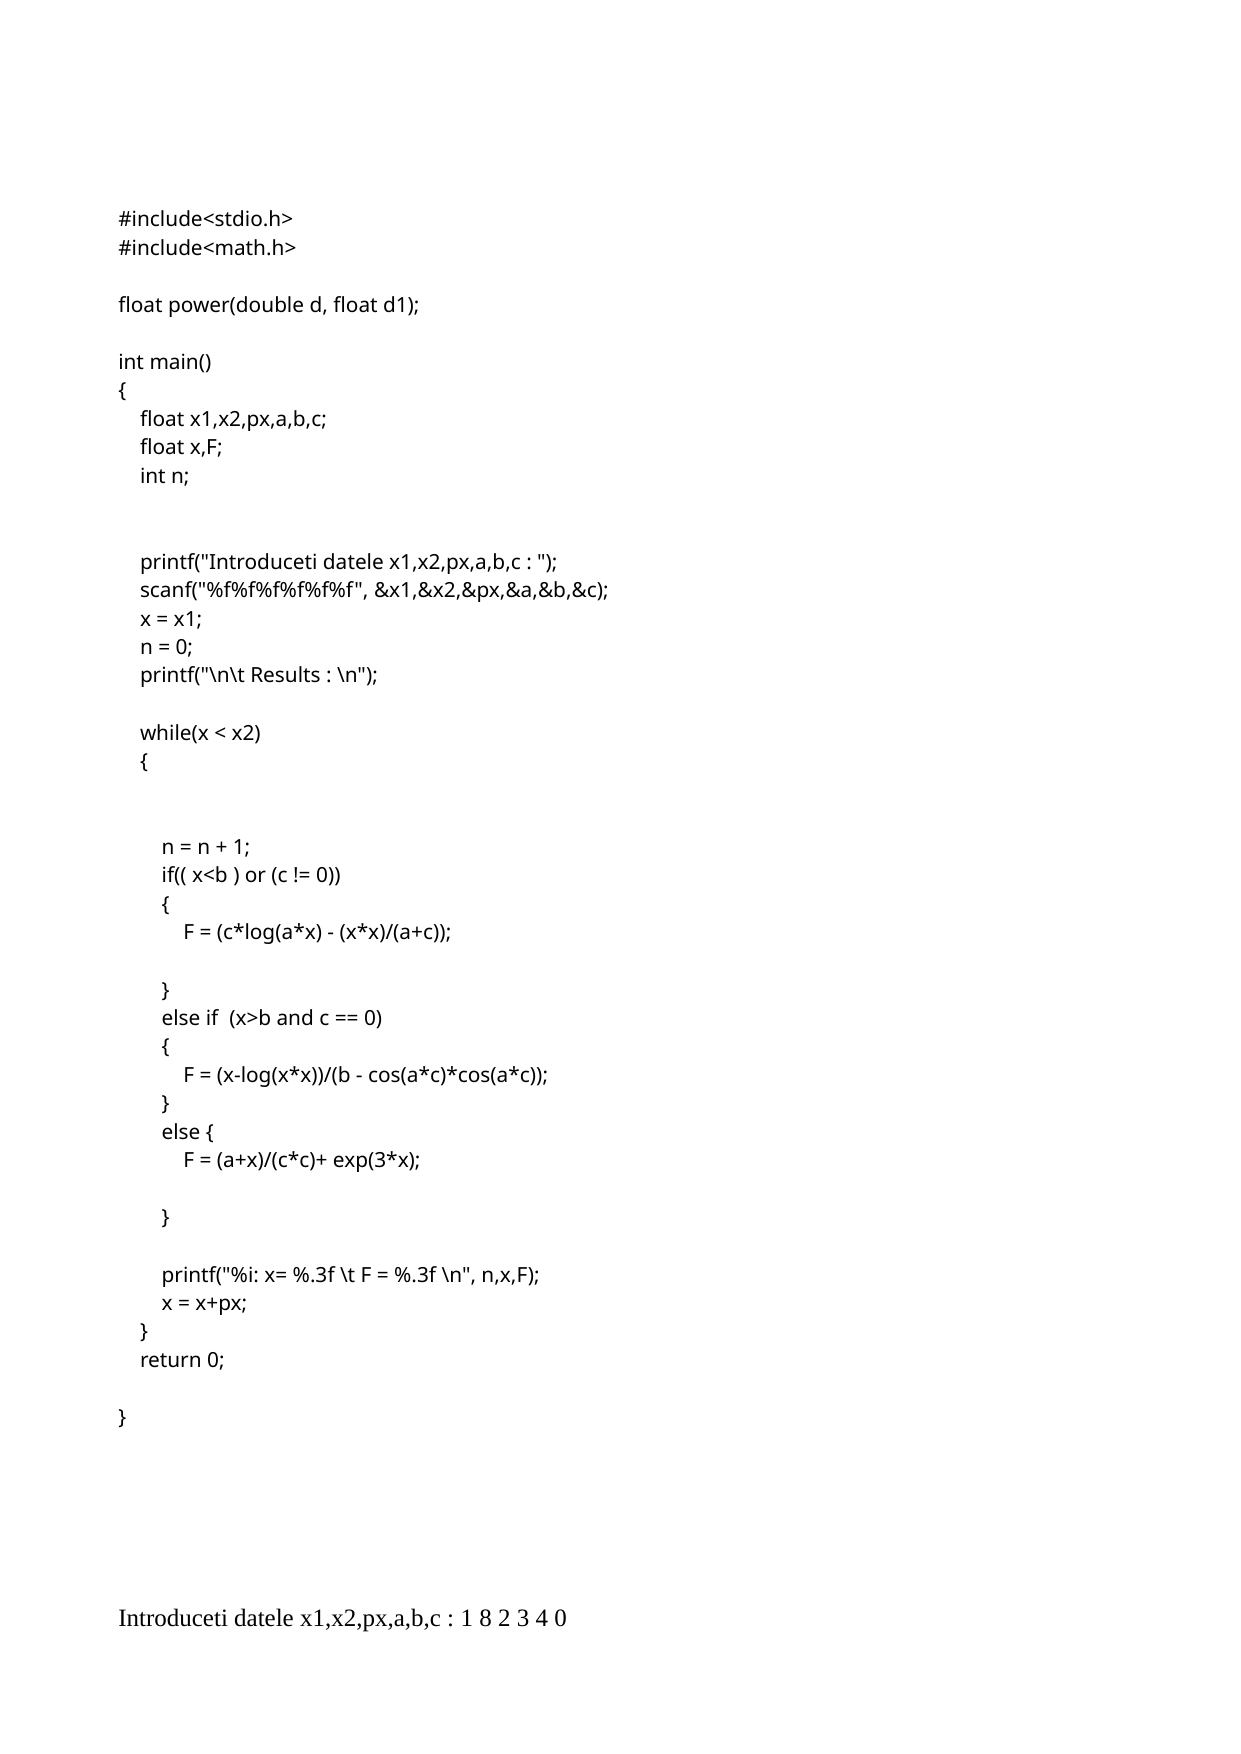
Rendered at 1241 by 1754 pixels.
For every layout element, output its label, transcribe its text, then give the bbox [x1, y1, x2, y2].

text #include<stdio.h> #include<math.h> float power(double d, float d1); int main() { float x1,x2,px,a,b,c; float x,F; int n; printf("Introduceti datele x1,x2,px,a,b,c : "); scanf("%f%f%f%f%f%f", &x1,&x2,&px,&a,&b,&c); x = x1; n = 0; printf("\n\t Results : \n"); while(x < x2) { n = n + 1; if(( x<b ) or (c != 0)) { F = (c*log(a*x) - (x*x)/(a+c)); } else if (x>b and c == 0) { F = (x-log(x*x))/(b - cos(a*c)*cos(a*c)); } else { F = (a+x)/(c*c)+ exp(3*x); } printf("%i: x= %.3f \t F = %.3f \n", n,x,F); x = x+px; } return 0; [118, 204, 1122, 1373]
text } [118, 1373, 1122, 1517]
text Introduceti datele x1,x2,px,a,b,c : 1 8 2 3 4 0 [118, 1603, 1122, 1632]
